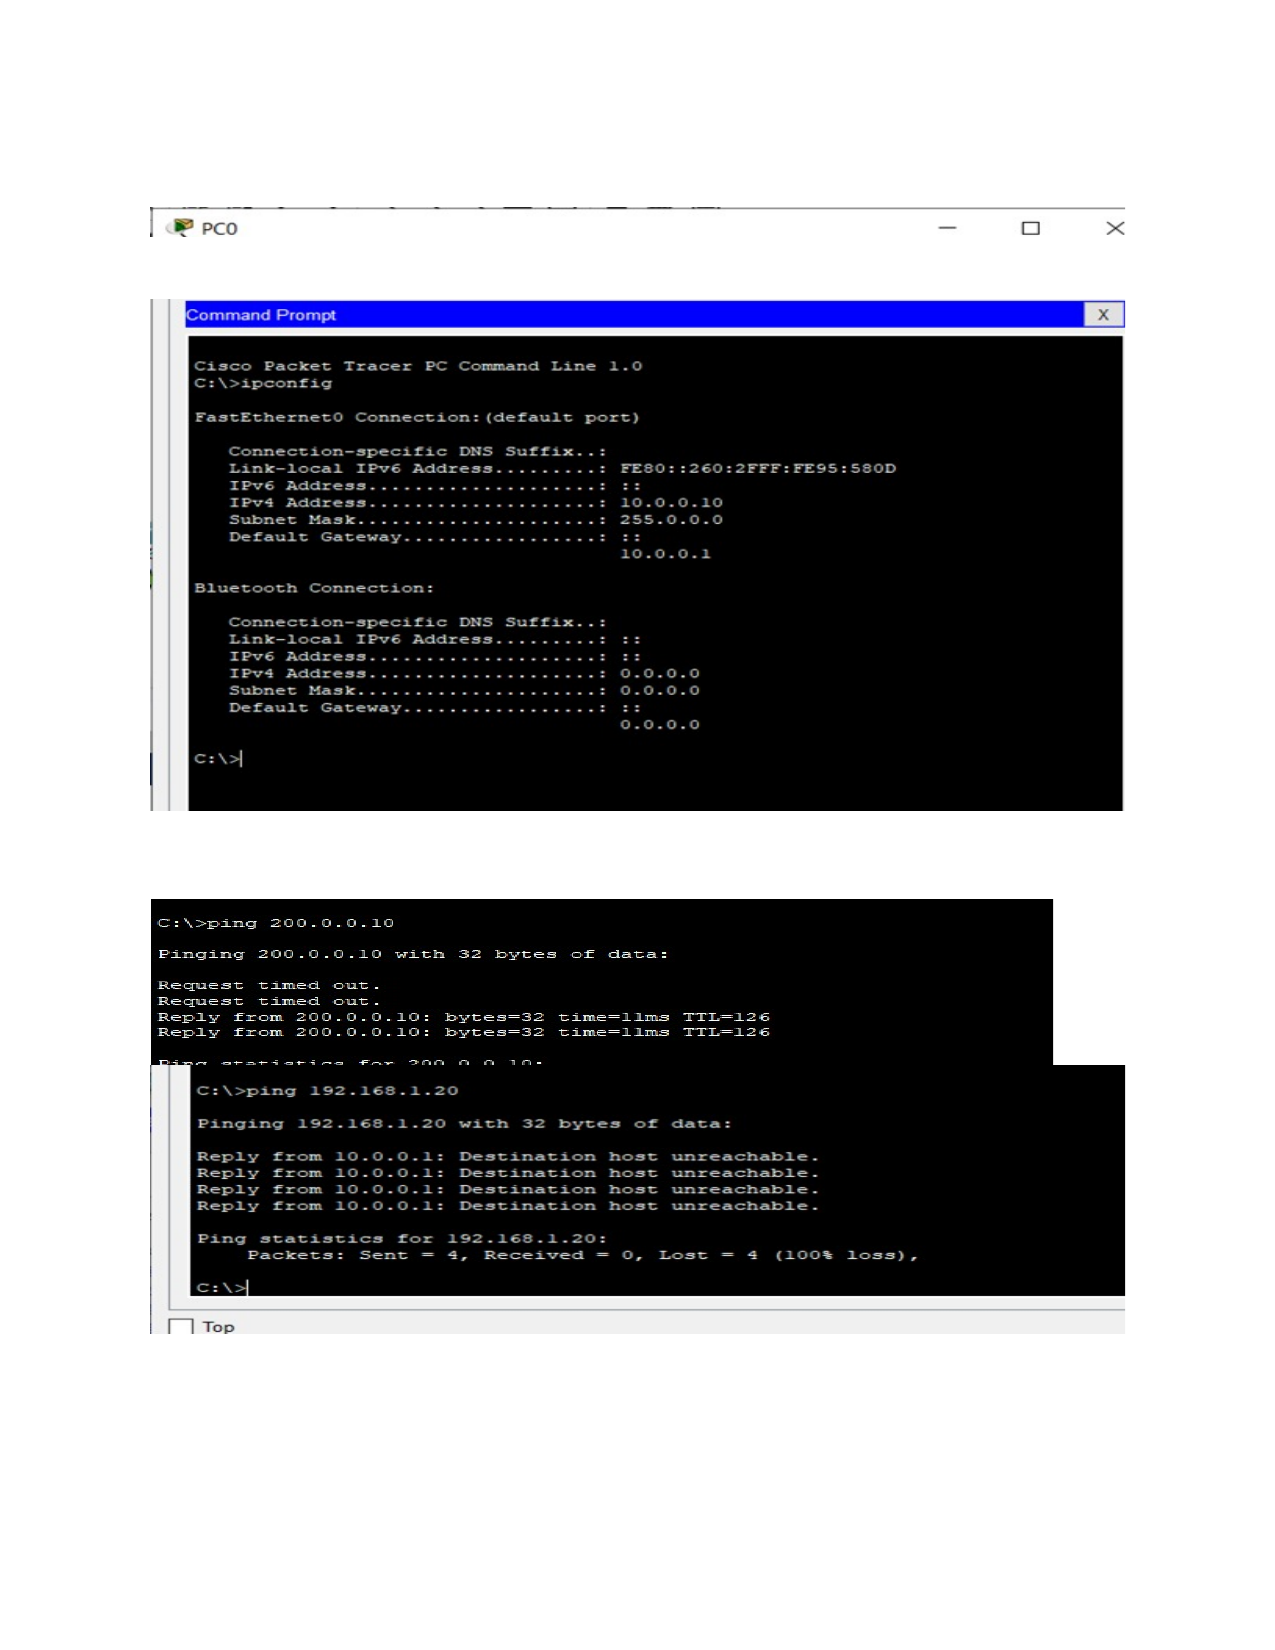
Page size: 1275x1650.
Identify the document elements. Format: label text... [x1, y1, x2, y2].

picture [150, 207, 1125, 237]
picture [150, 899, 1125, 1334]
picture [150, 299, 1125, 811]
text . [150, 829, 1125, 1065]
